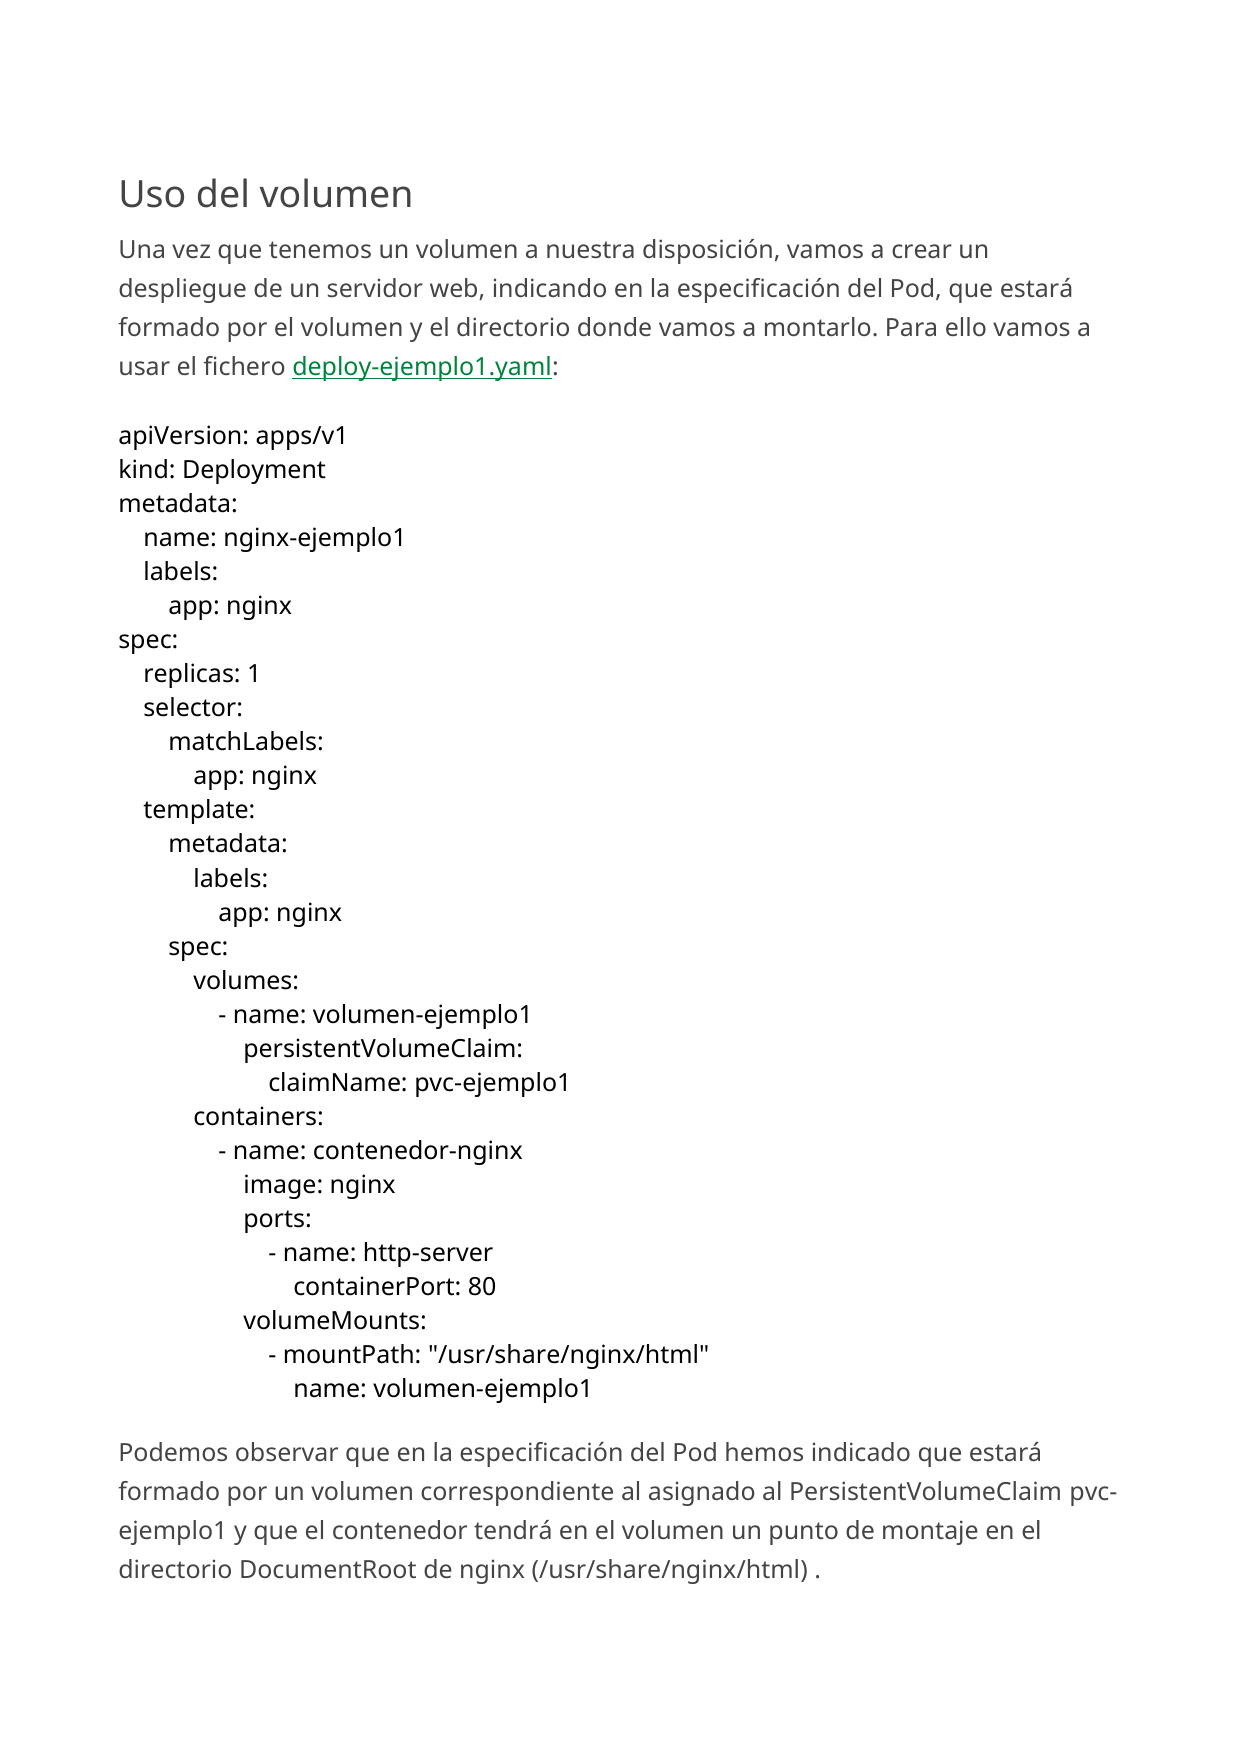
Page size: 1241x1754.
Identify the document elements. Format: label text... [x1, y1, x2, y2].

text - name: volumen-ejemplo1 [118, 996, 1122, 1031]
text app: nginx [118, 588, 1122, 622]
text metadata: [118, 486, 1122, 519]
text selector: [118, 690, 1122, 724]
text ports: [118, 1201, 1122, 1235]
text name: volumen-ejemplo1 [118, 1371, 1122, 1405]
text spec: [118, 622, 1122, 656]
text apiVersion: apps/v1 [118, 417, 1122, 451]
text name: nginx-ejemplo1 [118, 519, 1122, 554]
text volumes: [118, 962, 1122, 996]
text labels: [118, 860, 1122, 894]
text volumeMounts: [118, 1303, 1122, 1337]
text claimName: pvc-ejemplo1 [118, 1064, 1122, 1099]
text replicas: 1 [118, 656, 1122, 690]
text - name: contenedor-nginx [118, 1133, 1122, 1167]
text Una vez que tenemos un volumen a nuestra disposición, vamos a crear un despliegue de un servidor web, indicando en la especificación del Pod, que estará formado por el volumen y el directorio donde vamos a montarlo. Para ello vamos a usar el fichero deploy-ejemplo1.yaml: [118, 231, 1122, 383]
text metadata: [118, 826, 1122, 860]
text labels: [118, 554, 1122, 588]
subtitle Uso del volumen [118, 168, 1122, 219]
text Podemos observar que en la especificación del Pod hemos indicado que estará formado por un volumen correspondiente al asignado al PersistentVolumeClaim pvc-ejemplo1 y que el contenedor tendrá en el volumen un punto de montaje en el directorio DocumentRoot de nginx (/usr/share/nginx/html) . [118, 1435, 1122, 1586]
text containers: [118, 1099, 1122, 1133]
text kind: Deployment [118, 451, 1122, 486]
text image: nginx [118, 1167, 1122, 1201]
text - mountPath: "/usr/share/nginx/html" [118, 1337, 1122, 1371]
text template: [118, 792, 1122, 826]
text app: nginx [118, 758, 1122, 792]
text matchLabels: [118, 724, 1122, 758]
text - name: http-server [118, 1235, 1122, 1269]
text spec: [118, 928, 1122, 962]
text containerPort: 80 [118, 1269, 1122, 1303]
text app: nginx [118, 894, 1122, 928]
text persistentVolumeClaim: [118, 1031, 1122, 1064]
